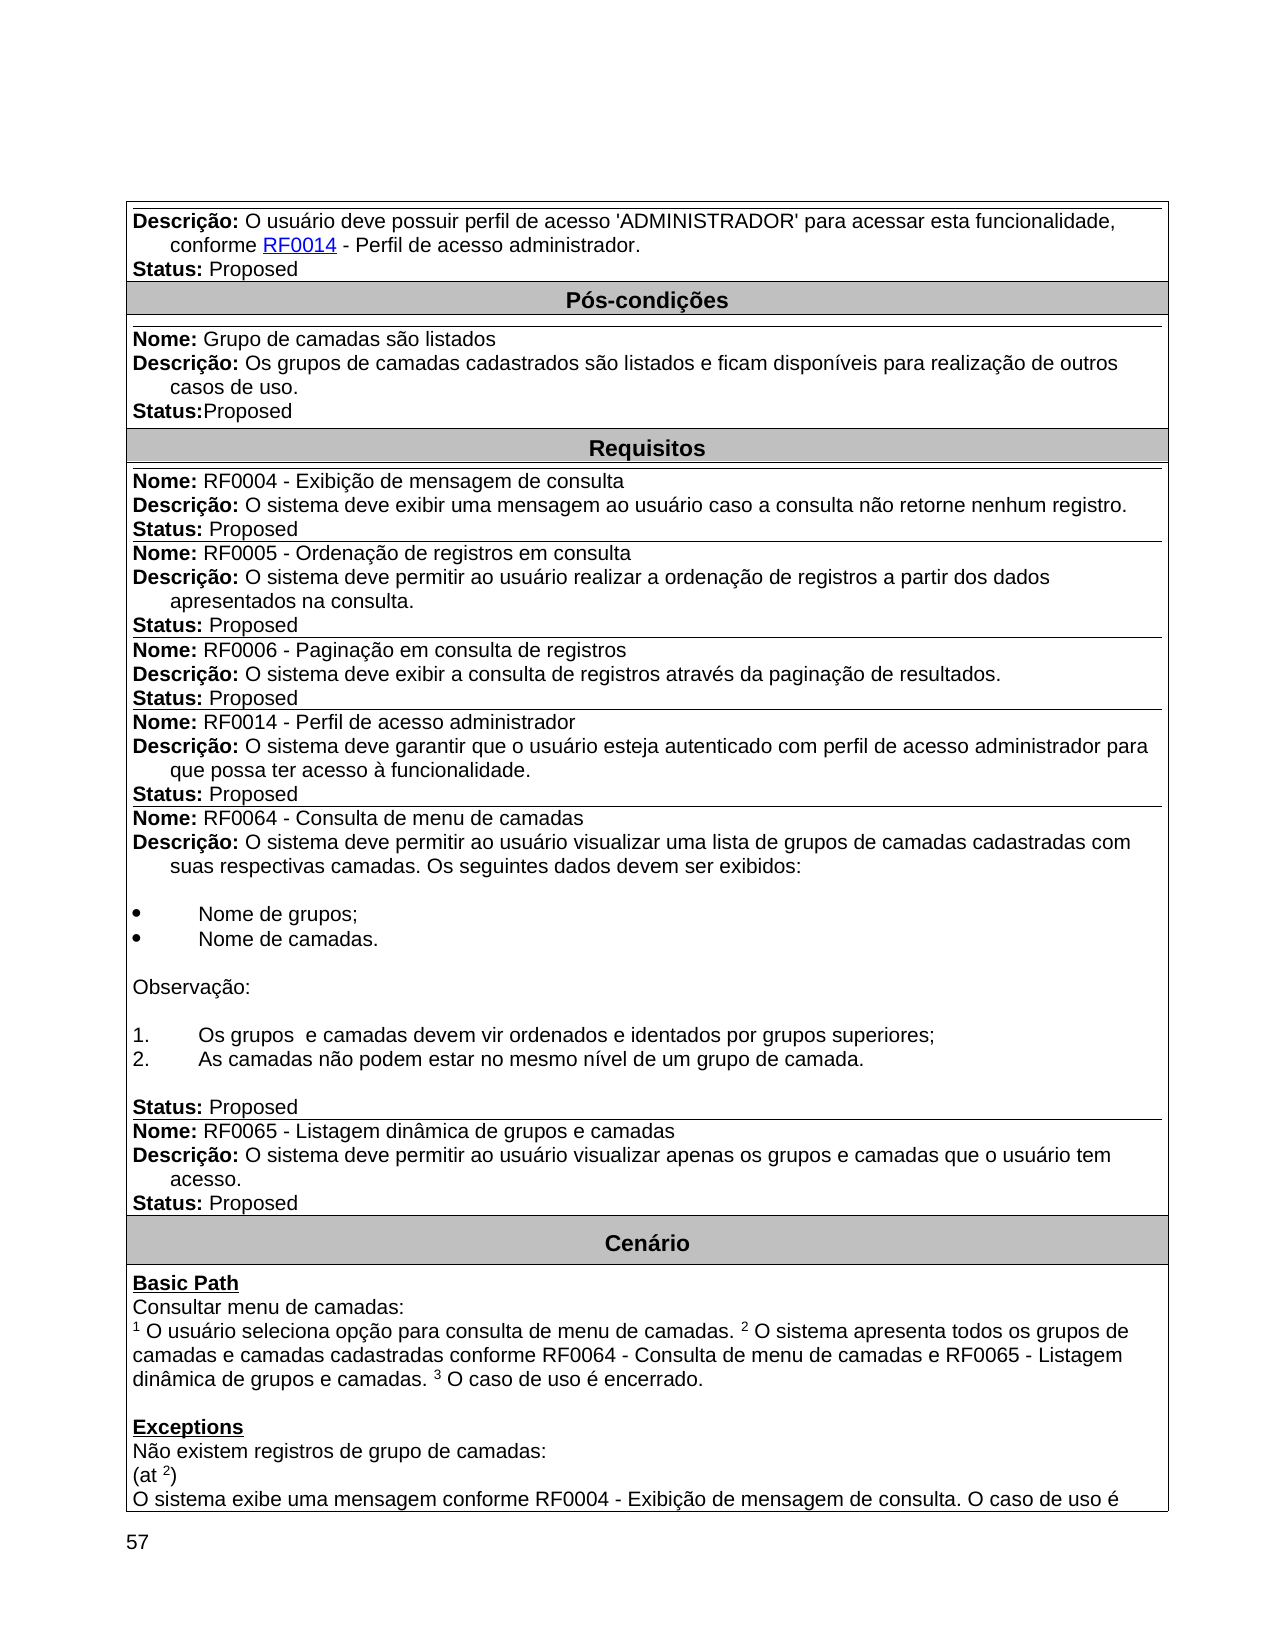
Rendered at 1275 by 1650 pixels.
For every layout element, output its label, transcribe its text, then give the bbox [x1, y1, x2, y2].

table_cell Pós-condições [127, 282, 1168, 314]
table_header Nome: RF0004 - Exibição de mensagem de consulta Descrição: O sistema deve exibir uma mensagem ao usuário caso a consulta não retorne nenhum registro. Status: Proposed [133, 469, 1162, 541]
table_header Nome: Grupo de camadas são listados Descrição: Os grupos de camadas cadastrados são listados e ficam disponíveis para realização de outros casos de uso. Status:Proposed [133, 327, 1162, 422]
table_cell Nome: RF0014 - Perfil de acesso administrador Descrição: O sistema deve garantir que o usuário esteja autenticado com perfil de acesso administrador para que possa ter acesso à funcionalidade. Status: Proposed [133, 710, 1162, 806]
table_cell Nome: RF0005 - Ordenação de registros em consulta Descrição: O sistema deve permitir ao usuário realizar a ordenação de registros a partir dos dados apresentados na consulta. Status: Proposed [133, 542, 1162, 637]
table_cell Nome: RF0065 - Listagem dinâmica de grupos e camadas Descrição: O sistema deve permitir ao usuário visualizar apenas os grupos e camadas que o usuário tem acesso. Status: Proposed [133, 1120, 1162, 1215]
table_cell Basic Path Consultar menu de camadas: 1 O usuário seleciona opção para consulta de menu de camadas. 2 O sistema apresenta todos os grupos de camadas e camadas cadastradas conforme RF0064 - Consulta de menu de camadas e RF0065 - Listagem dinâmica de grupos e camadas. 3 O caso de uso é encerrado. Exceptions Não existem registros de grupo de camadas: (at 2) O sistema exibe uma mensagem conforme RF0004 - Exibição de mensagem de consulta. O caso de uso é [127, 1265, 1168, 1511]
table_cell Nome: RF0064 - Consulta de menu de camadas Descrição: O sistema deve permitir ao usuário visualizar uma lista de grupos de camadas cadastradas com suas respectivas camadas. Os seguintes dados devem ser exibidos: Nome de grupos; Nome de camadas. Observação: Os grupos e camadas devem vir ordenados e identados por grupos superiores; As camadas não podem estar no mesmo nível de um grupo de camada. Status: Proposed [133, 807, 1162, 1119]
table_cell Requisitos [127, 429, 1168, 461]
table_header Descrição: O usuário deve possuir perfil de acesso 'ADMINISTRADOR' para acessar esta funcionalidade, conforme RF0014 - Perfil de acesso administrador. Status: Proposed [133, 209, 1162, 280]
table_cell Nome: RF0006 - Paginação em consulta de registros Descrição: O sistema deve exibir a consulta de registros através da paginação de resultados. Status: Proposed [133, 638, 1162, 709]
table_cell [127, 463, 1168, 1215]
table_cell [127, 202, 1168, 281]
table_cell Cenário [127, 1216, 1168, 1264]
table_cell [127, 315, 1168, 428]
